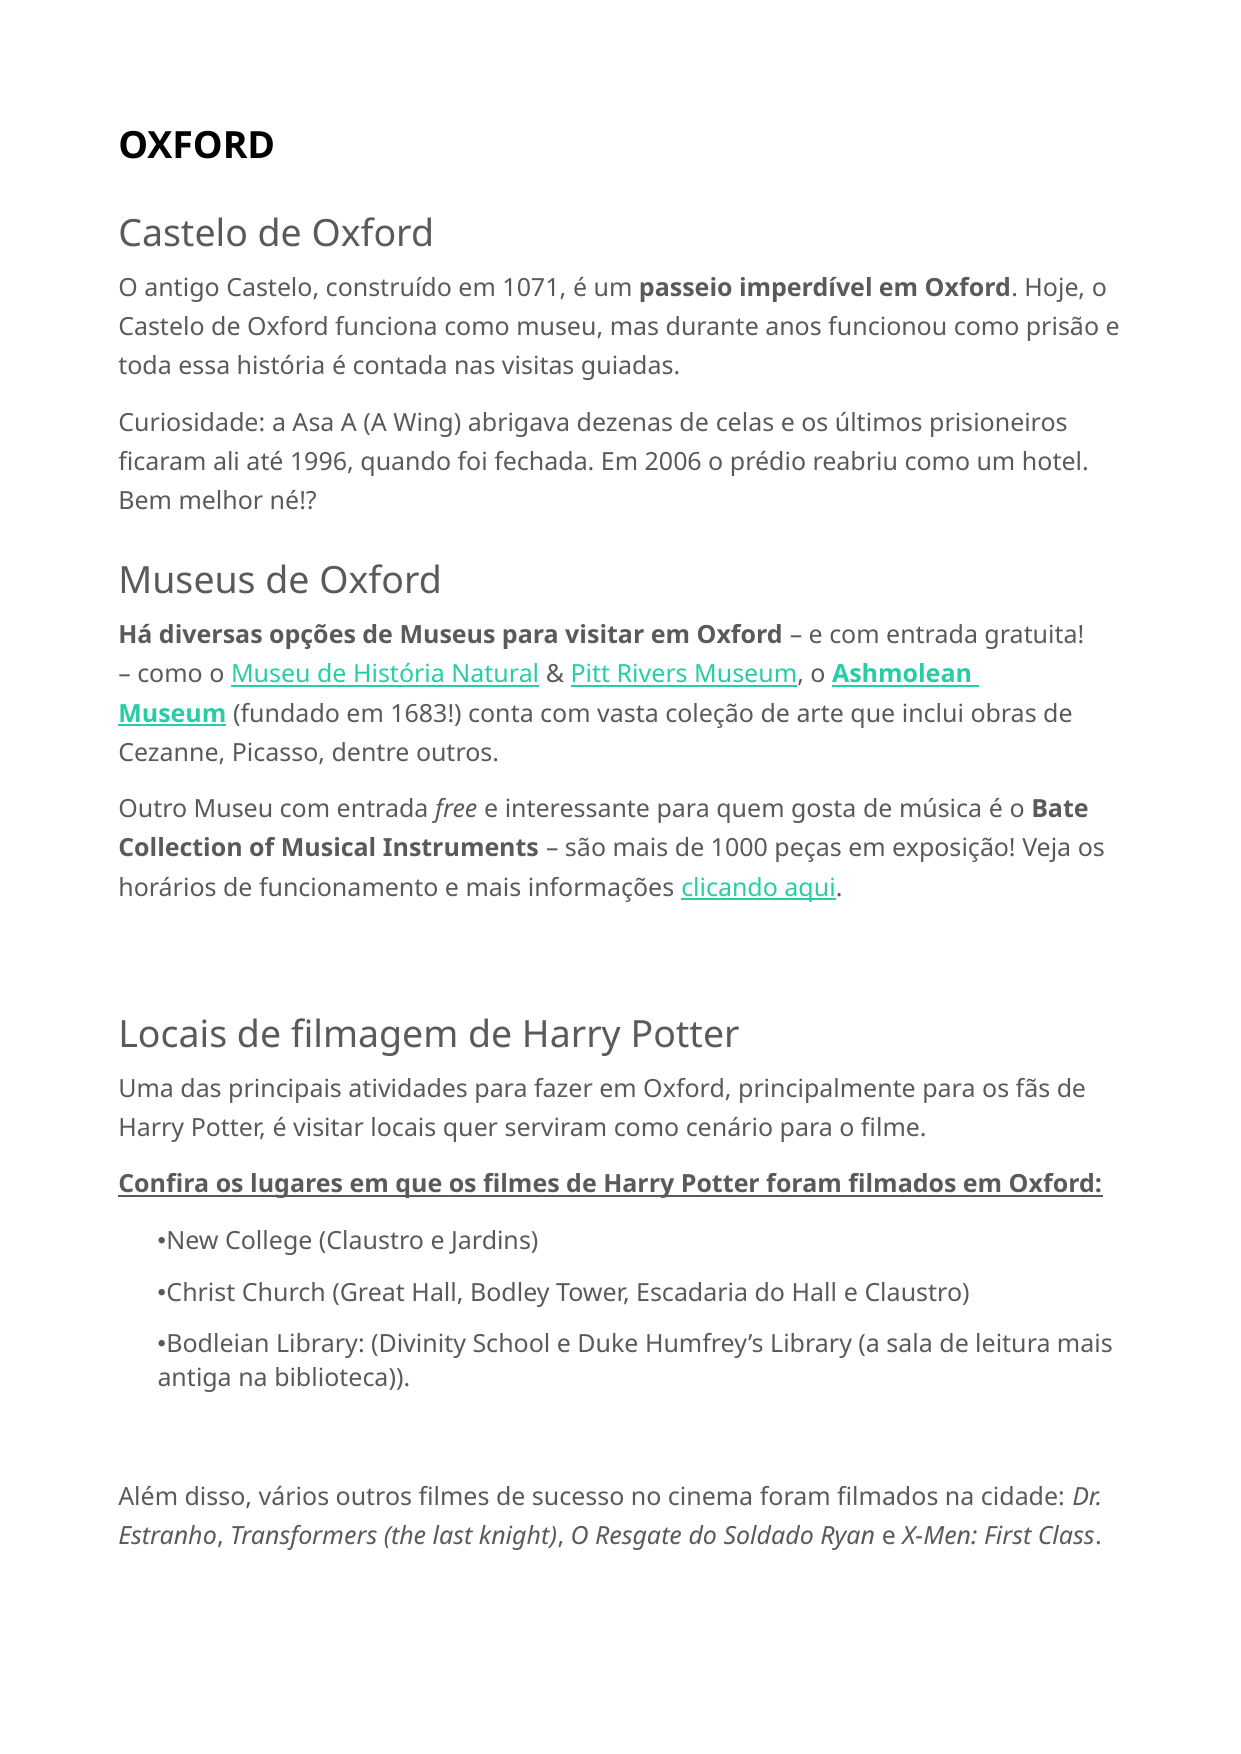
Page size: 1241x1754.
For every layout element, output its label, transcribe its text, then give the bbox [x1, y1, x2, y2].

list New College (Claustro e Jardins) [118, 1222, 1122, 1257]
list Bodleian Library: (Divinity School e Duke Humfrey’s Library (a sala de leitura mais antiga na biblioteca)). [118, 1325, 1122, 1394]
text Há diversas opções de Museus para visitar em Oxford – e com entrada gratuita! – como o Museu de História Natural & Pitt Rivers Museum, o Ashmolean Museum (fundado em 1683!) conta com vasta coleção de arte que inclui obras de Cezanne, Picasso, dentre outros. [118, 617, 1122, 768]
text OXFORD [118, 118, 1122, 169]
text Outro Museu com entrada free e interessante para quem gosta de música é o Bate Collection of Musical Instruments – são mais de 1000 peças em exposição! Veja os horários de funcionamento e mais informações clicando aqui. [118, 791, 1122, 903]
text Curiosidade: a Asa A (A Wing) abrigava dezenas de celas e os últimos prisioneiros ficaram ali até 1996, quando foi fechada. Em 2006 o prédio reabriu como um hotel. Bem melhor né!? [118, 404, 1122, 517]
text Uma das principais atividades para fazer em Oxford, principalmente para os fãs de Harry Potter, é visitar locais quer serviram como cenário para o filme. [118, 1070, 1122, 1144]
subtitle Locais de filmagem de Harry Potter [118, 1007, 1122, 1058]
text Além disso, vários outros filmes de sucesso no cinema foram filmados na cidade: Dr. Estranho, Transformers (the last knight), O Resgate do Soldado Ryan e X-Men: First Class. [118, 1478, 1122, 1551]
subtitle Castelo de Oxford [118, 206, 1122, 257]
text Confira os lugares em que os filmes de Harry Potter foram filmados em Oxford: [118, 1166, 1122, 1200]
text O antigo Castelo, construído em 1071, é um passeio imperdível em Oxford. Hoje, o Castelo de Oxford funciona como museu, mas durante anos funcionou como prisão e toda essa história é contada nas visitas guiadas. [118, 269, 1122, 382]
subtitle Museus de Oxford [118, 553, 1122, 604]
list Christ Church (Great Hall, Bodley Tower, Escadaria do Hall e Claustro) [118, 1274, 1122, 1308]
